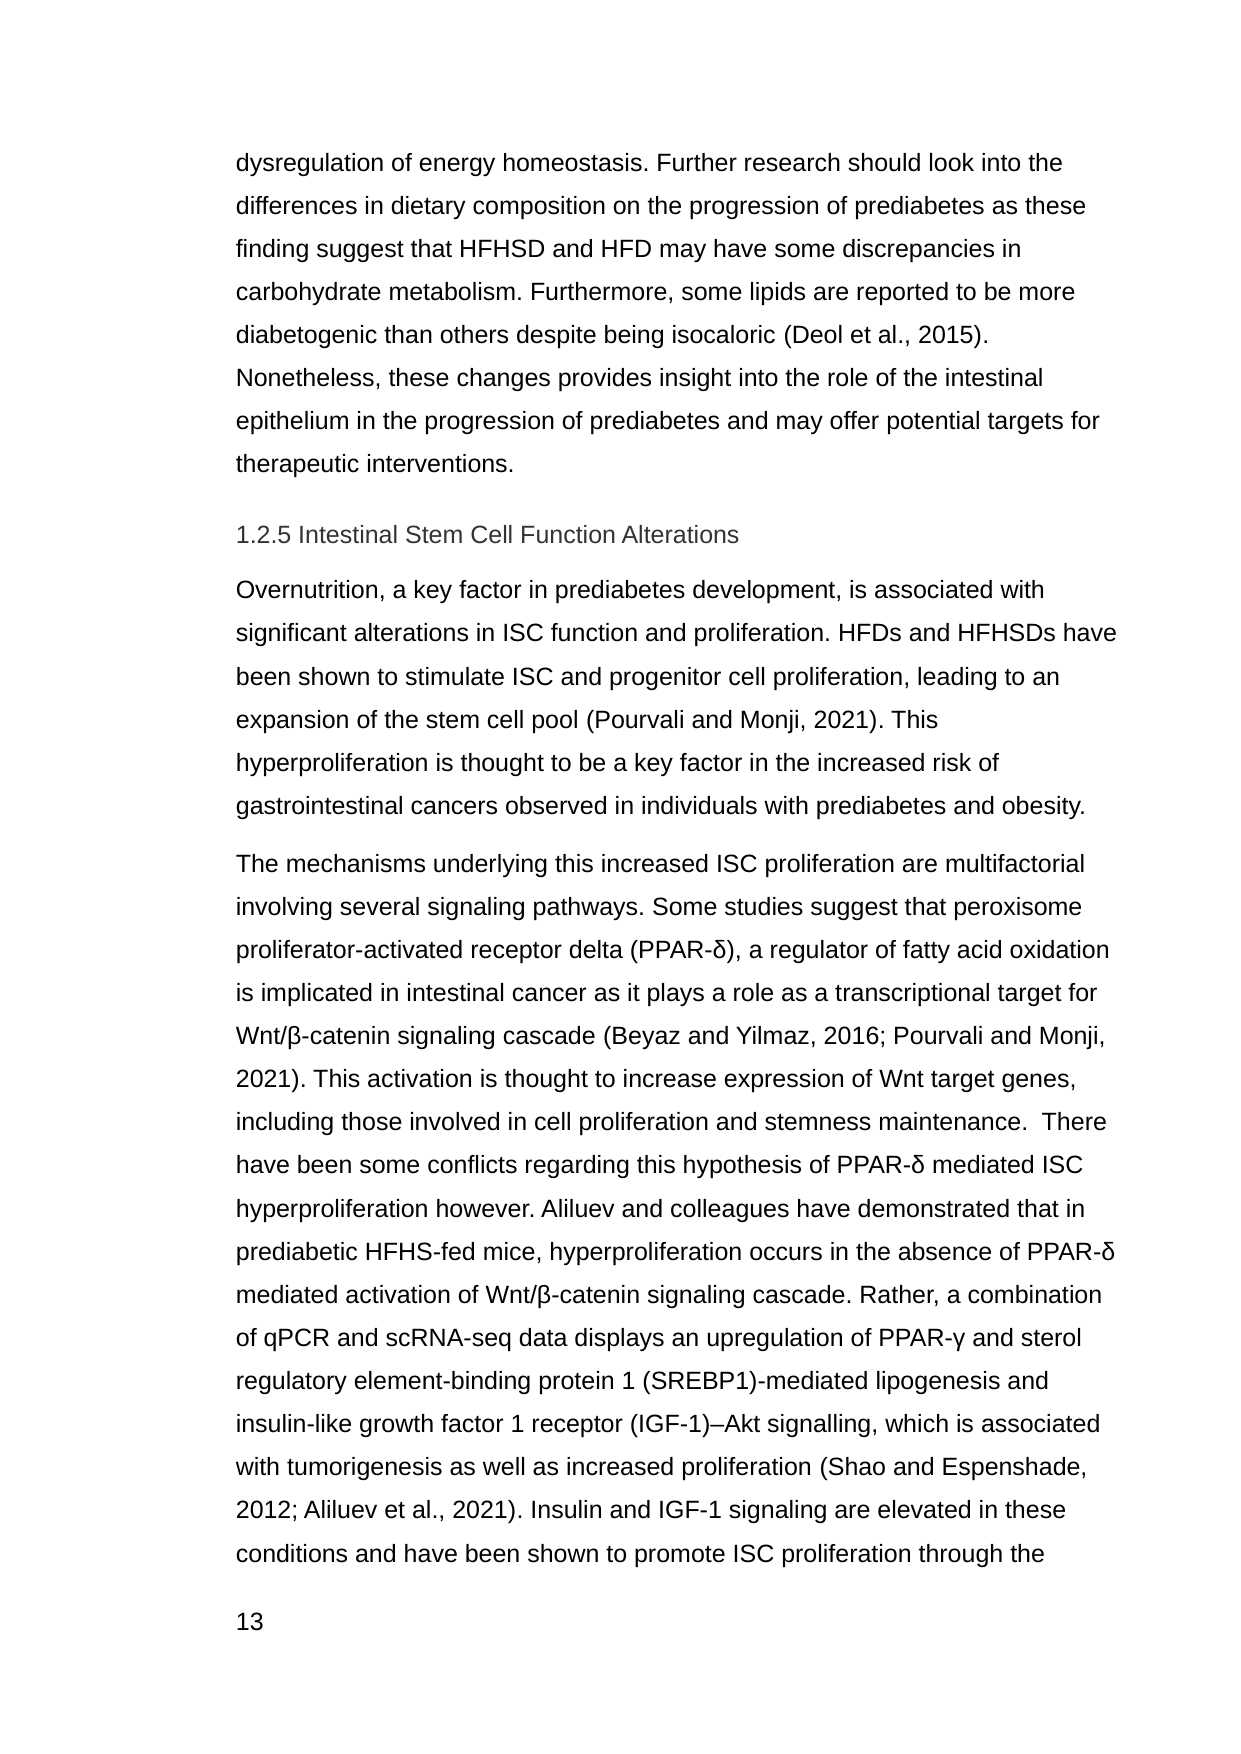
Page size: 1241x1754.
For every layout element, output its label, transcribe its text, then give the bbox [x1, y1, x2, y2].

text Overnutrition, a key factor in prediabetes development, is associated with significant alterations in ISC function and proliferation. HFDs and HFHSDs have been shown to stimulate ISC and progenitor cell proliferation, leading to an expansion of the stem cell pool (Pourvali and Monji, 2021). This hyperproliferation is thought to be a key factor in the increased risk of gastrointestinal cancers observed in individuals with prediabetes and obesity. [236, 575, 1122, 820]
text dysregulation of energy homeostasis. Further research should look into the differences in dietary composition on the progression of prediabetes as these finding suggest that HFHSD and HFD may have some discrepancies in carbohydrate metabolism. Furthermore, some lipids are reported to be more diabetogenic than others despite being isocaloric (Deol et al., 2015). Nonetheless, these changes provides insight into the role of the intestinal epithelium in the progression of prediabetes and may offer potential targets for therapeutic interventions. [236, 148, 1122, 478]
subtitle 1.2.5 Intestinal Stem Cell Function Alterations [236, 520, 1122, 548]
text The mechanisms underlying this increased ISC proliferation are multifactorial involving several signaling pathways. Some studies suggest that peroxisome proliferator-activated receptor delta (PPAR-δ), a regulator of fatty acid oxidation is implicated in intestinal cancer as it plays a role as a transcriptional target for Wnt/β-catenin signaling cascade (Beyaz and Yilmaz, 2016; Pourvali and Monji, 2021). This activation is thought to increase expression of Wnt target genes, including those involved in cell proliferation and stemness maintenance. There have been some conflicts regarding this hypothesis of PPAR-δ mediated ISC hyperproliferation however. Aliluev and colleagues have demonstrated that in prediabetic HFHS-fed mice, hyperproliferation occurs in the absence of PPAR-δ mediated activation of Wnt/β-catenin signaling cascade. Rather, a combination of qPCR and scRNA-seq data displays an upregulation of PPAR-γ and sterol regulatory element-binding protein 1 (SREBP1)-mediated lipogenesis and insulin-like growth factor 1 receptor (IGF-1)–Akt signalling, which is associated with tumorigenesis as well as increased proliferation (Shao and Espenshade, 2012; Aliluev et al., 2021). Insulin and IGF-1 signaling are elevated in these conditions and have been shown to promote ISC proliferation through the [236, 849, 1122, 1567]
